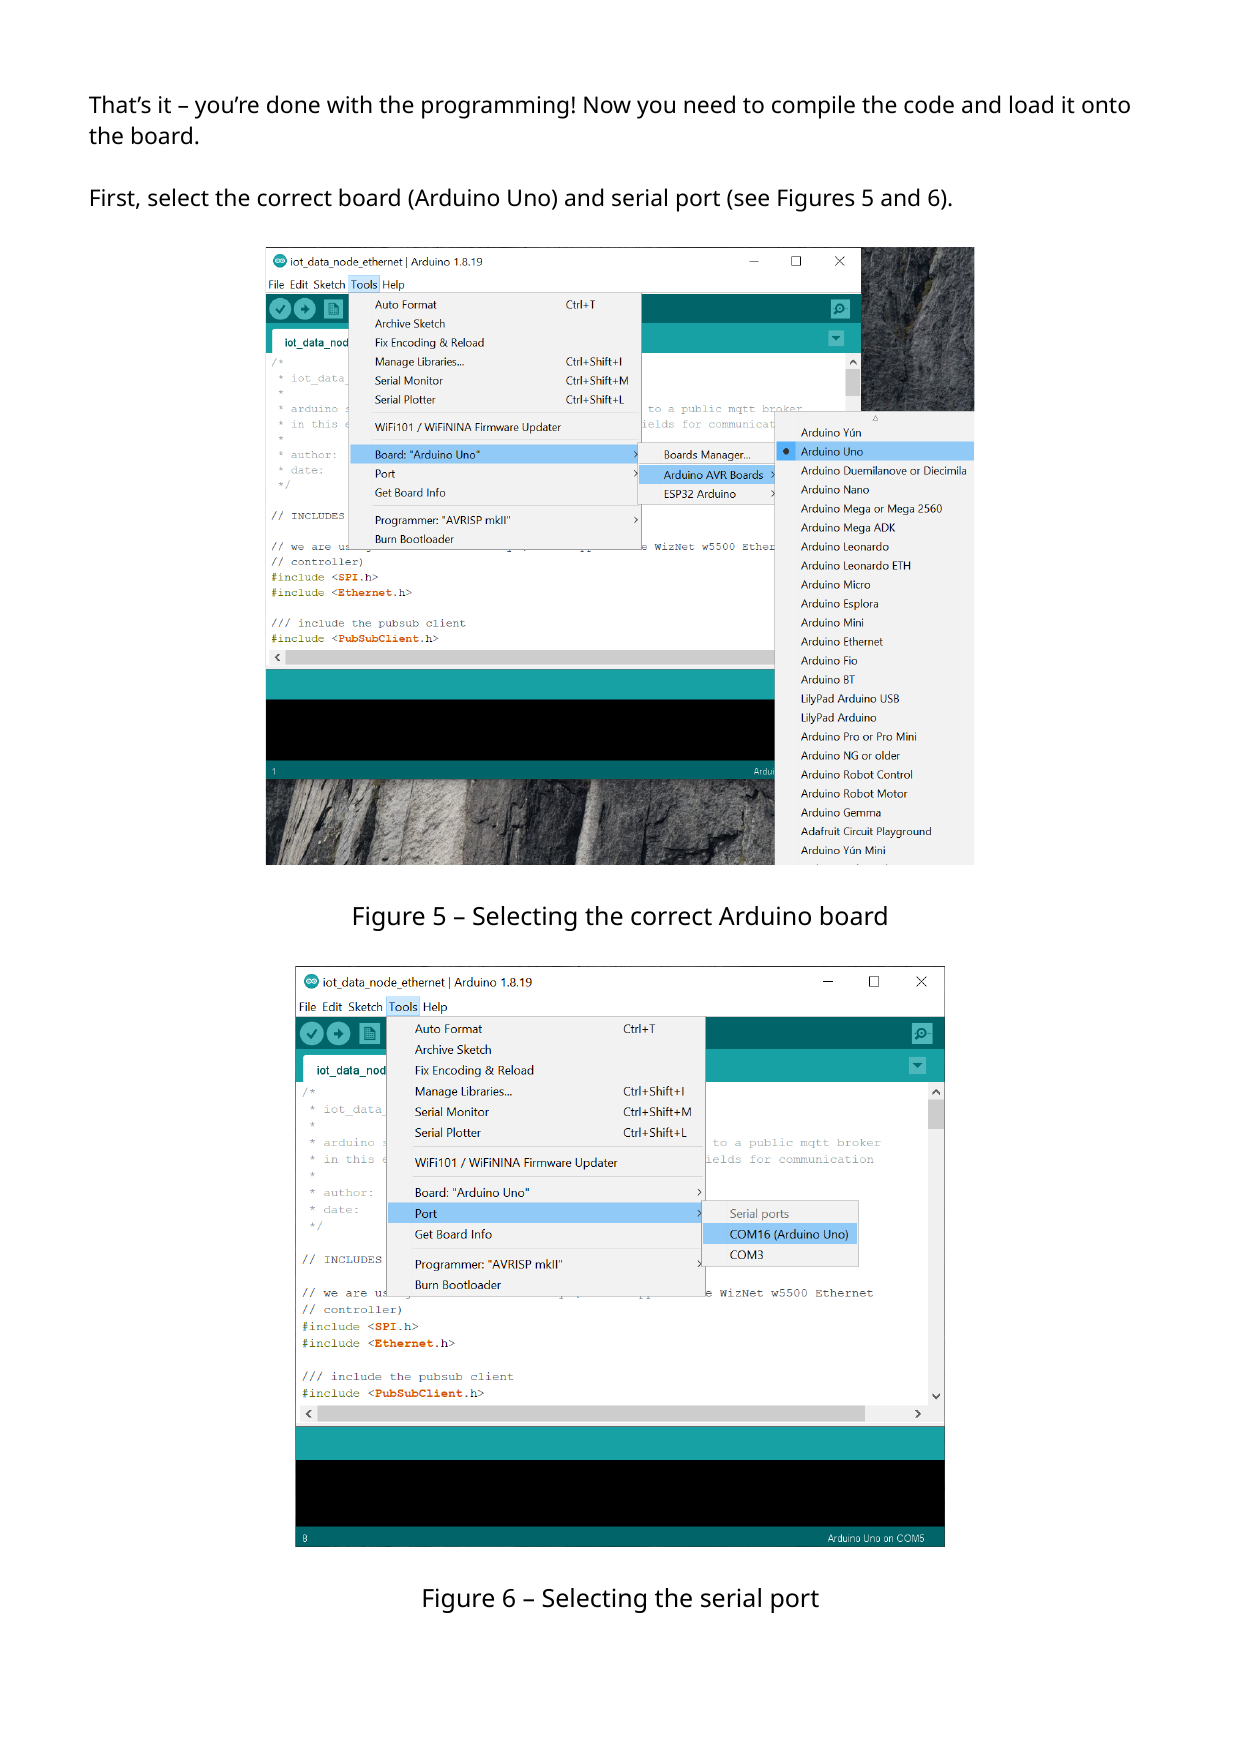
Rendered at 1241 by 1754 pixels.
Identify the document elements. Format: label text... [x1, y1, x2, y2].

picture [295, 966, 945, 1547]
picture [265, 247, 975, 865]
text Figure 6 – Selecting the serial port [88, 1580, 1152, 1614]
text Figure 5 – Selecting the correct Arduino board [88, 898, 1152, 932]
text First, select the correct board (Arduino Uno) and serial port (see Figures 5 and 6). [88, 182, 1152, 213]
text That’s it – you’re done with the programming! Now you need to compile the code and load it onto the board. [88, 88, 1152, 151]
